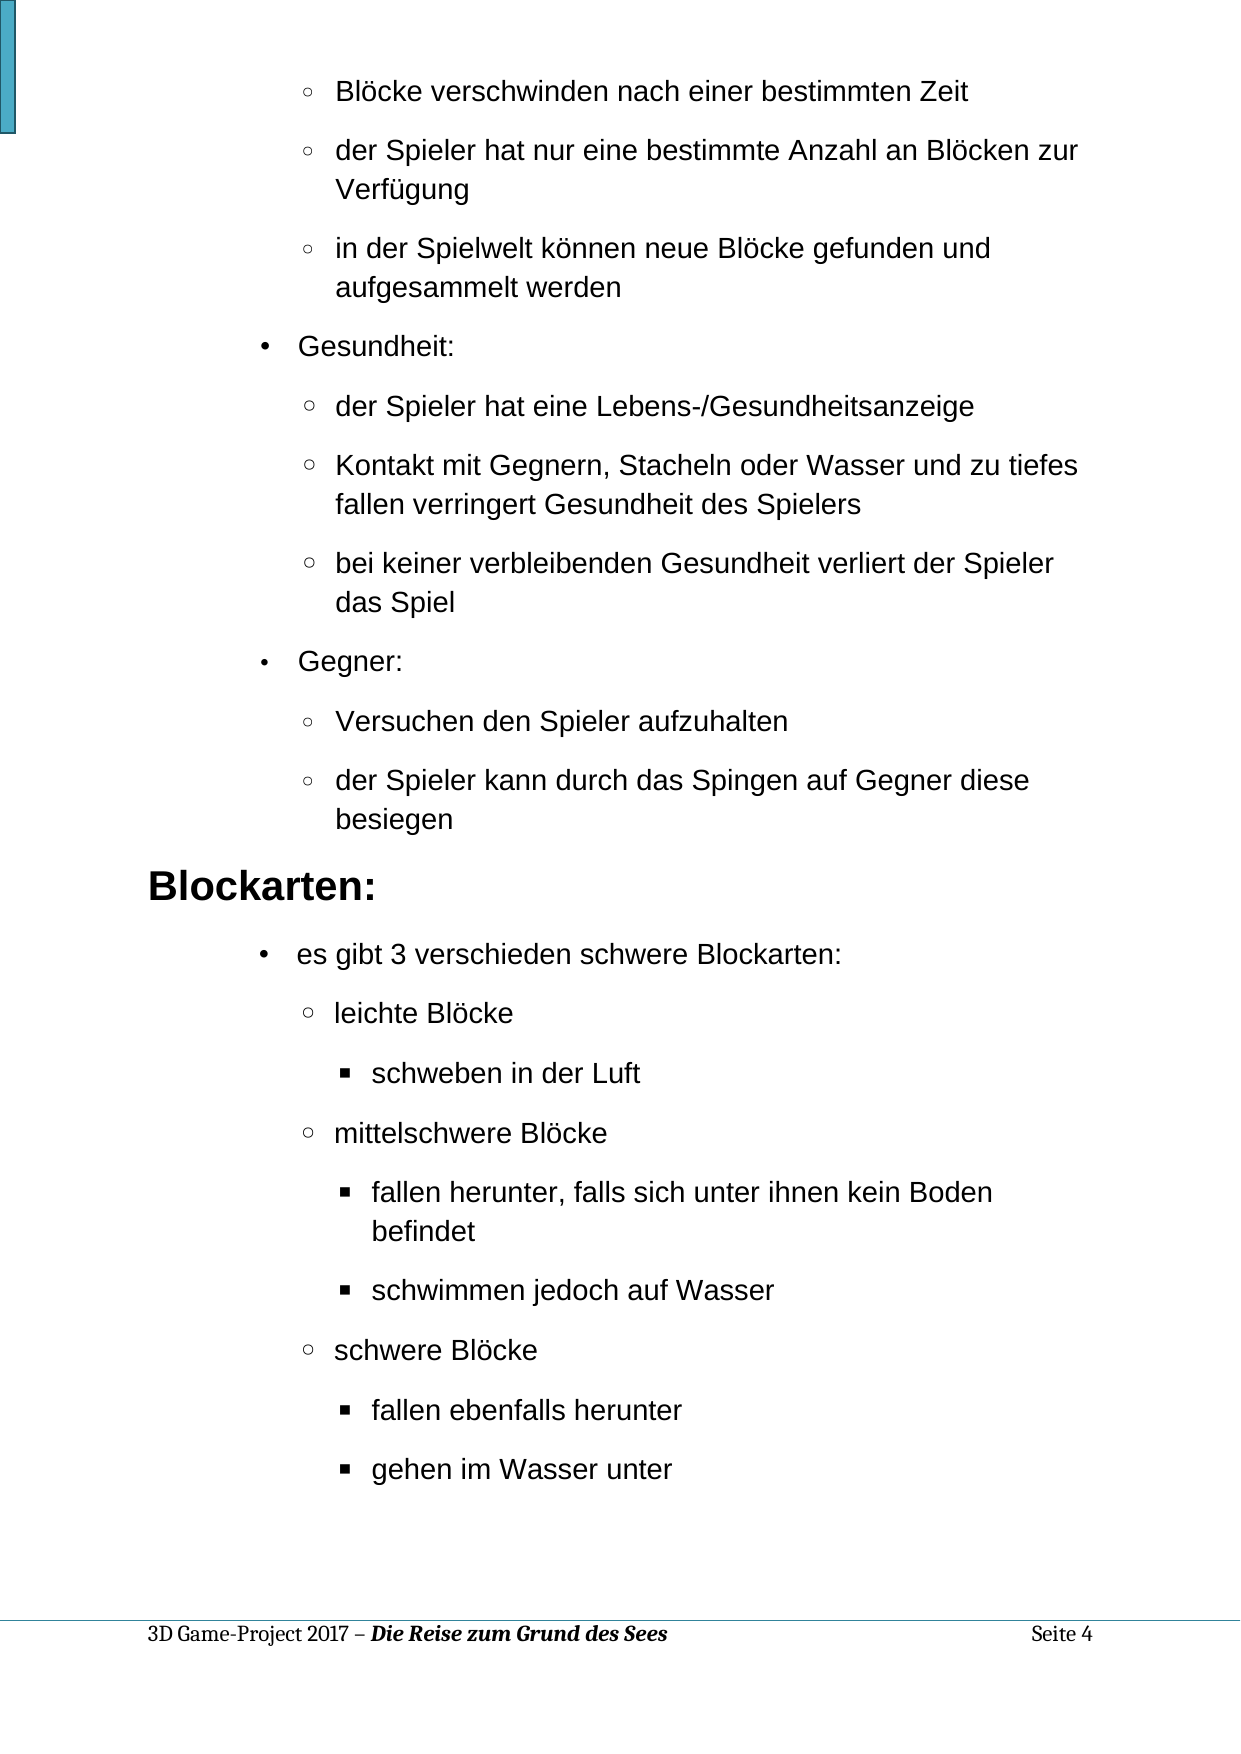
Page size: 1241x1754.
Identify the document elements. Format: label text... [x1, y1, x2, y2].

list Kontakt mit Gegnern, Stacheln oder Wasser und zu tiefes fallen verringert Gesundheit des Spielers [298, 448, 1093, 520]
list es gibt 3 verschieden schwere Blockarten: [259, 937, 1093, 971]
list in der Spielwelt können neue Blöcke gefunden und aufgesammelt werden [298, 231, 1093, 303]
list Versuchen den Spieler aufzuhalten [298, 704, 1093, 737]
list der Spieler hat eine Lebens-/Gesundheitsanzeige [298, 388, 1093, 422]
list schwere Blöcke [296, 1333, 1093, 1367]
list mittelschwere Blöcke [296, 1116, 1093, 1149]
list bei keiner verbleibenden Gesundheit verliert der Spieler das Spiel [298, 546, 1093, 618]
list leichte Blöcke [296, 997, 1093, 1030]
list der Spieler hat nur eine bestimmte Anzahl an Blöcken zur Verfügung [298, 133, 1093, 205]
list schweben in der Luft [334, 1056, 1093, 1090]
list gehen im Wasser unter [334, 1452, 1093, 1486]
list fallen herunter, falls sich unter ihnen kein Boden befindet [334, 1175, 1093, 1248]
list der Spieler kann durch das Spingen auf Gegner diese besiegen [298, 763, 1093, 835]
text Blockarten: [148, 861, 1093, 909]
list schwimmen jedoch auf Wasser [334, 1273, 1093, 1307]
list fallen ebenfalls herunter [334, 1393, 1093, 1426]
list Gegner: [260, 644, 1093, 678]
list Blöcke verschwinden nach einer bestimmten Zeit [298, 74, 1093, 107]
list Gesundheit: [260, 329, 1093, 363]
